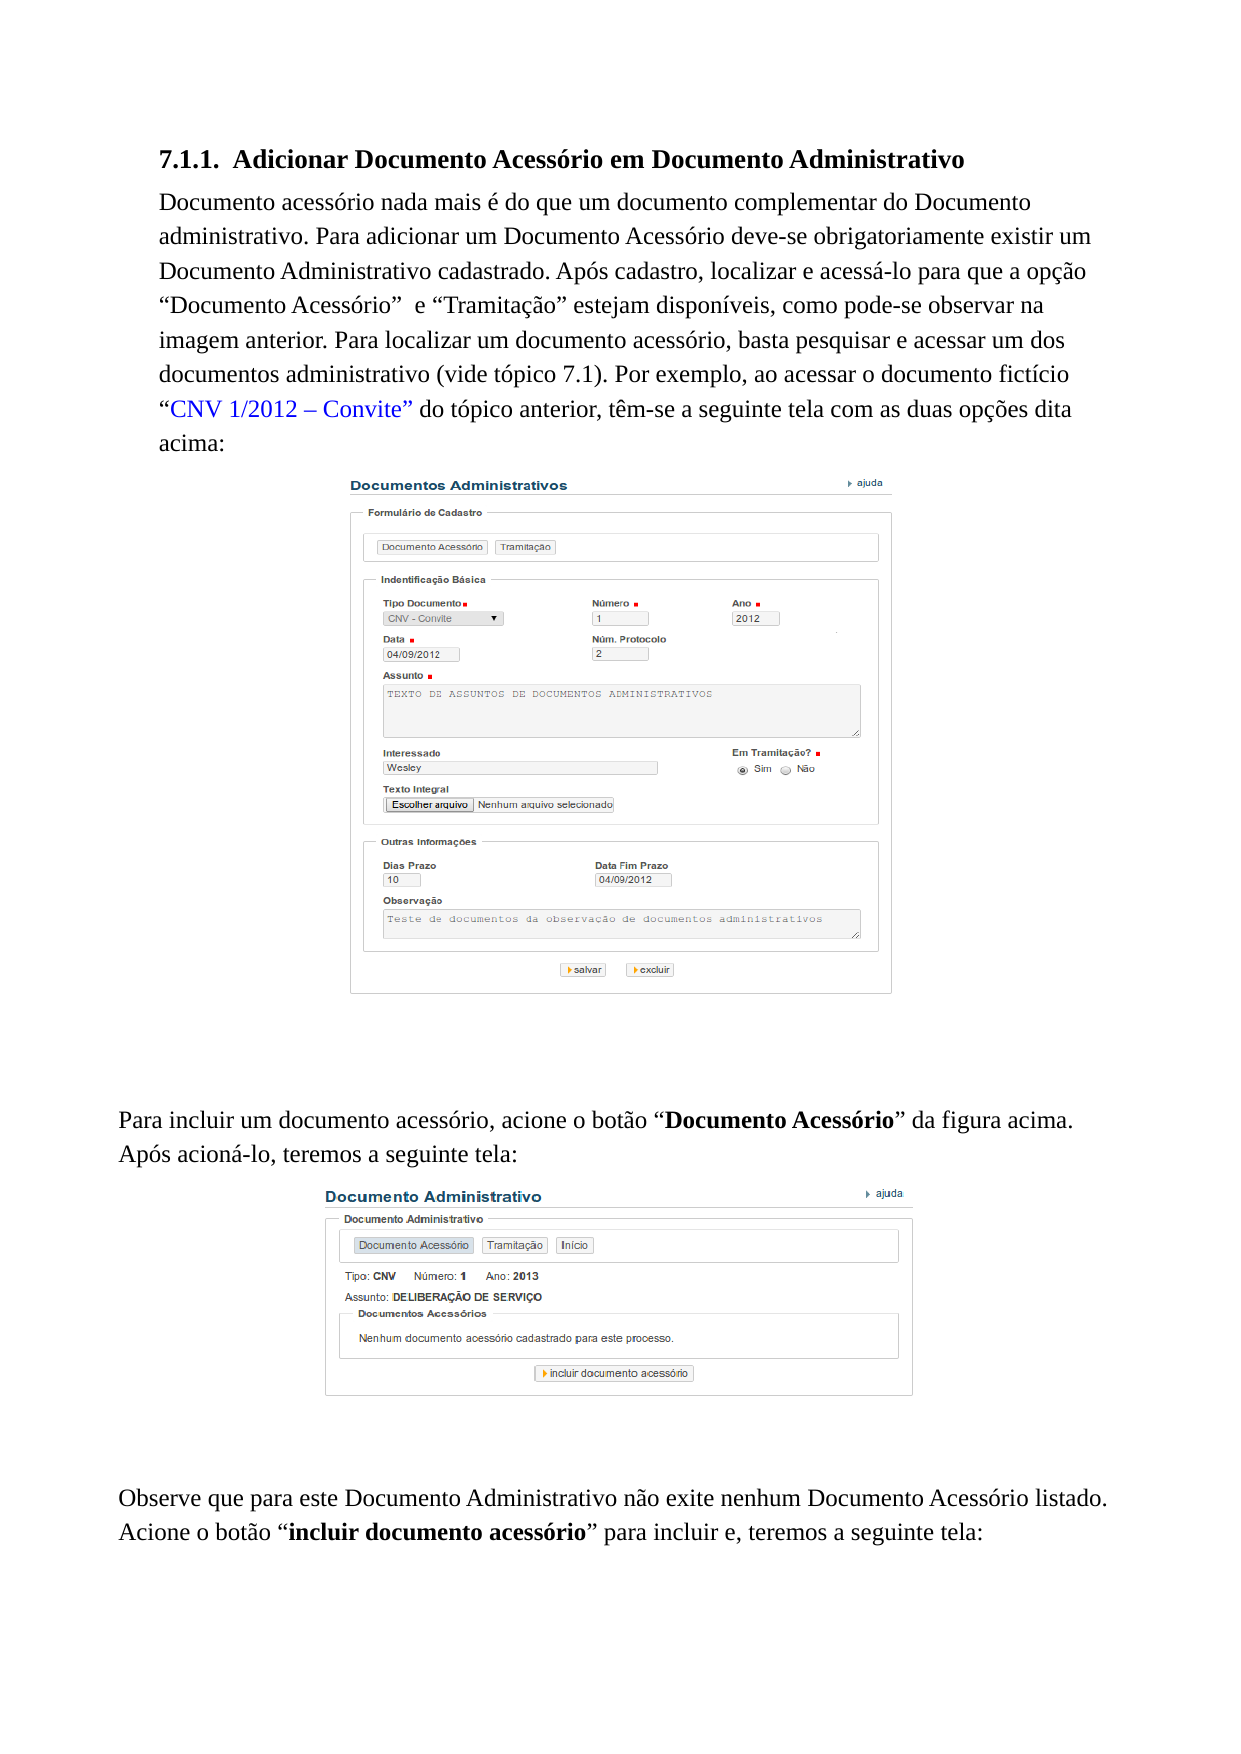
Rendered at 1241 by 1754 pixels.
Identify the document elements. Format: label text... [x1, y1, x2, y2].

text Observe que para este Documento Administrativo não exite nenhum Documento Acessório listado. Acione o botão “incluir documento acessório” para incluir e, teremos a seguinte tela: [118, 1483, 1122, 1546]
picture [323, 1188, 918, 1397]
subtitle 7.1.1. Adicionar Documento Acessório em Documento Administrativo [158, 143, 1122, 174]
picture [346, 477, 895, 995]
text Para incluir um documento acessório, acione o botão “Documento Acessório” da figura acima. Após acioná-lo, teremos a seguinte tela: [118, 1105, 1122, 1168]
text Documento acessório nada mais é do que um documento complementar do Documento administrativo. Para adicionar um Documento Acessório deve-se obrigatoriamente existir um Documento Administrativo cadastrado. Após cadastro, localizar e acessá-lo para que a opção “Documento Acessório” e “Tramitação” estejam disponíveis, como pode-se observar na imagem anterior. Para localizar um documento acessório, basta pesquisar e acessar um dos documentos administrativo (vide tópico 7.1). Por exemplo, ao acessar o documento fictício “CNV 1/2012 – Convite” do tópico anterior, têm-se a seguinte tela com as duas opções dita acima: [158, 187, 1122, 457]
